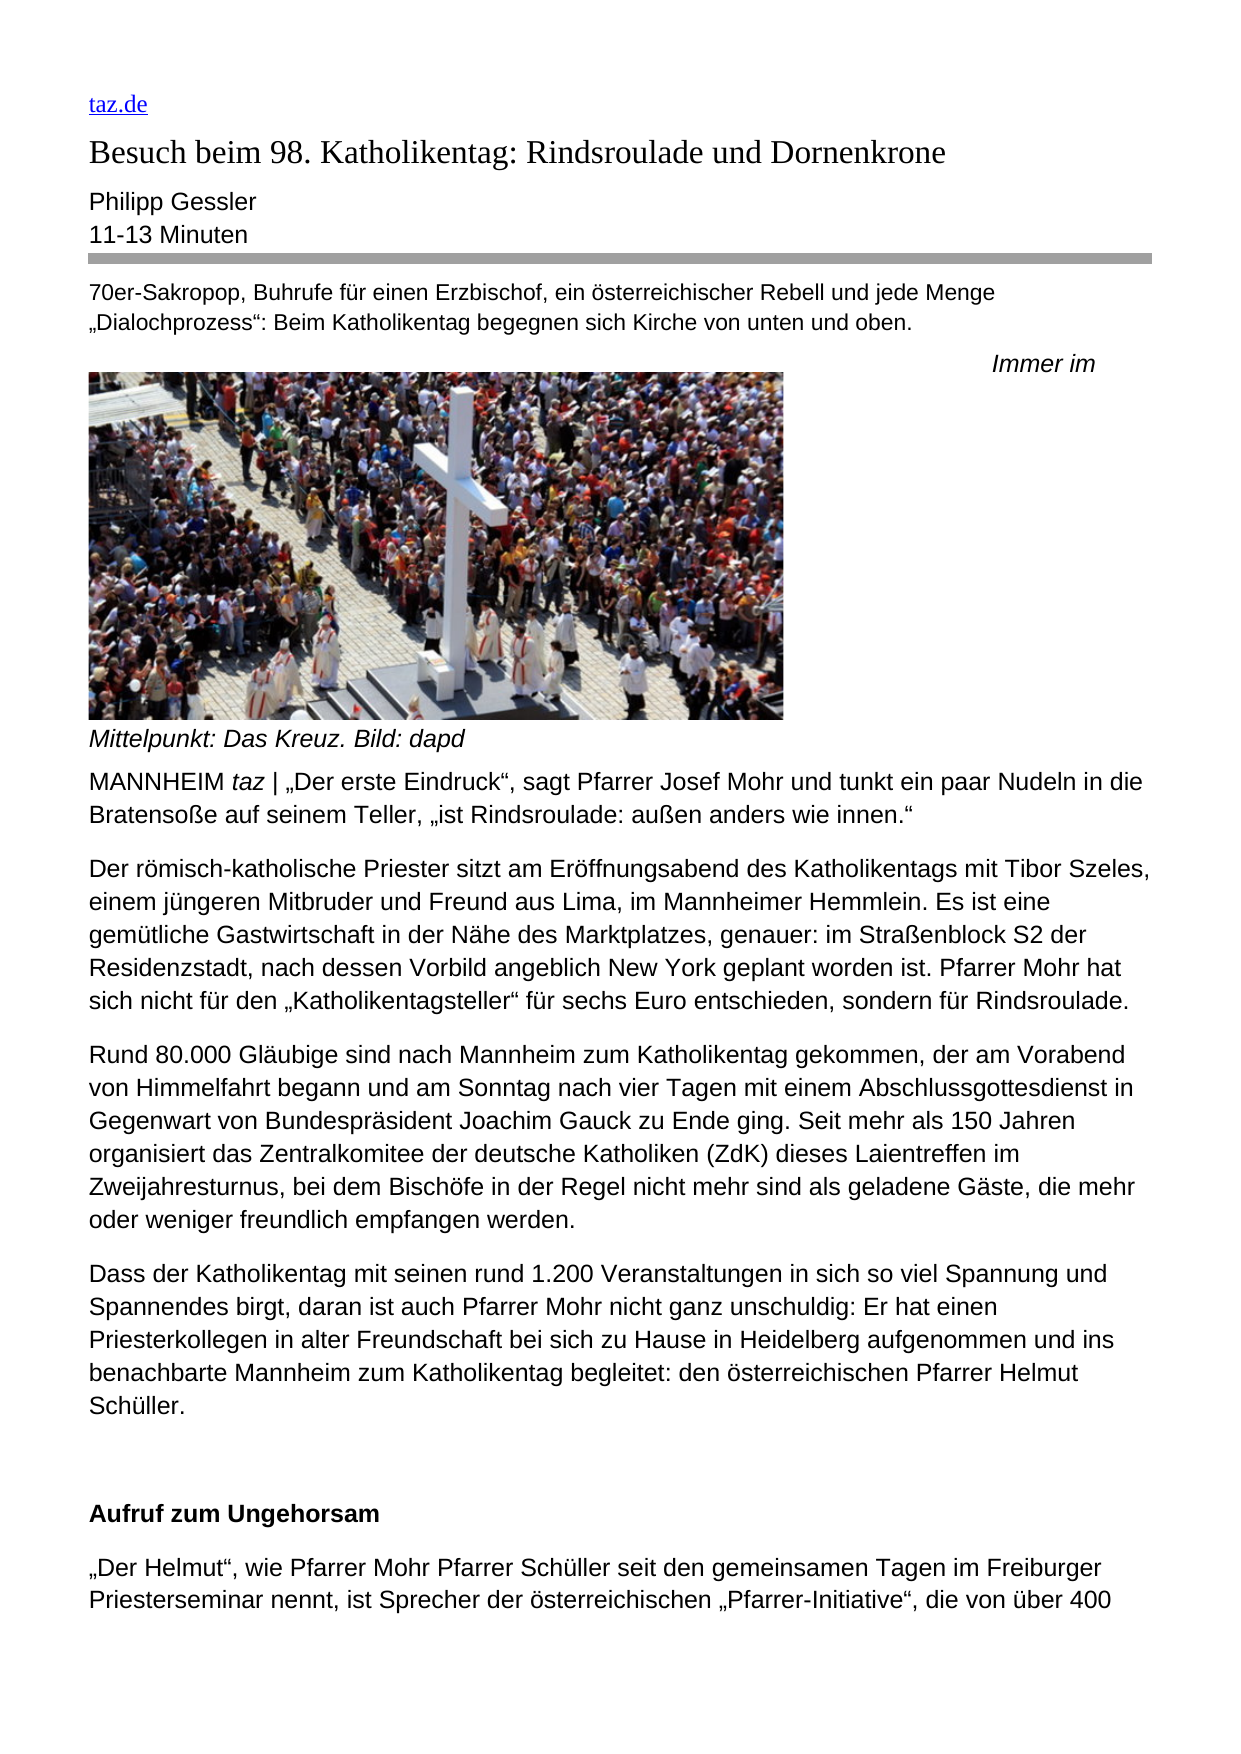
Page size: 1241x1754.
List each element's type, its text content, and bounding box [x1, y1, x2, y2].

text Philipp Gessler [88, 187, 1152, 215]
text Der römisch-katholische Priester sitzt am Eröffnungsabend des Katholikentags mit Tibor Szeles, einem jüngeren Mitbruder und Freund aus Lima, im Mannheimer Hemmlein. Es ist eine gemütliche Gastwirtschaft in der Nähe des Marktplatzes, genauer: im Straßenblock S2 der Residenzstadt, nach dessen Vorbild angeblich New York geplant worden ist. Pfarrer Mohr hat sich nicht für den „Katholikentagsteller“ für sechs Euro entschieden, sondern für Rindsroulade. [88, 854, 1152, 1015]
text Dass der Katholikentag mit seinen rund 1.200 Veranstaltungen in sich so viel Spannung und Spannendes birgt, daran ist auch Pfarrer Mohr nicht ganz unschuldig: Er hat einen Priesterkollegen in alter Freundschaft bei sich zu Hause in Heidelberg aufgenommen und ins benachbarte Mannheim zum Katholikentag begleitet: den österreichischen Pfarrer Helmut Schüller. [88, 1259, 1152, 1420]
text 11-13 Minuten [88, 219, 1152, 248]
text Aufruf zum Ungehorsam [88, 1499, 1152, 1527]
text Rund 80.000 Gläubige sind nach Mannheim zum Katholikentag gekommen, der am Vorabend von Himmelfahrt begann und am Sonntag nach vier Tagen mit einem Abschlussgottesdienst in Gegenwart von Bundespräsident Joachim Gauck zu Ende ging. Seit mehr als 150 Jahren organisiert das Zentralkomitee der deutsche Katholiken (ZdK) dieses Laientreffen im Zweijahresturnus, bei dem Bischöfe in der Regel nicht mehr sind als geladene Gäste, die mehr oder weniger freundlich empfangen werden. [88, 1040, 1152, 1234]
text taz.de [88, 89, 1152, 117]
text 70er-Sakropop, Buhrufe für einen Erzbischof, ein österreichischer Rebell und jede Menge „Dialochprozess“: Beim Katholikentag begegnen sich Kirche von unten und oben. [88, 278, 1152, 335]
text „Der Helmut“, wie Pfarrer Mohr Pfarrer Schüller seit den gemeinsamen Tagen im Freiburger Priesterseminar nennt, ist Sprecher der österreichischen „Pfarrer-Initiative“, die von über 400 [88, 1552, 1152, 1614]
text Besuch beim 98. Katholikentag: Rindsroulade und Dornenkrone [88, 132, 1152, 170]
text Immer im Mittelpunkt: Das Kreuz. Bild: dapd [88, 349, 1152, 752]
text MANNHEIM taz | „Der erste Eindruck“, sagt Pfarrer Josef Mohr und tunkt ein paar Nudeln in die Bratensoße auf seinem Teller, „ist Rindsroulade: außen anders wie innen.“ [88, 767, 1152, 829]
